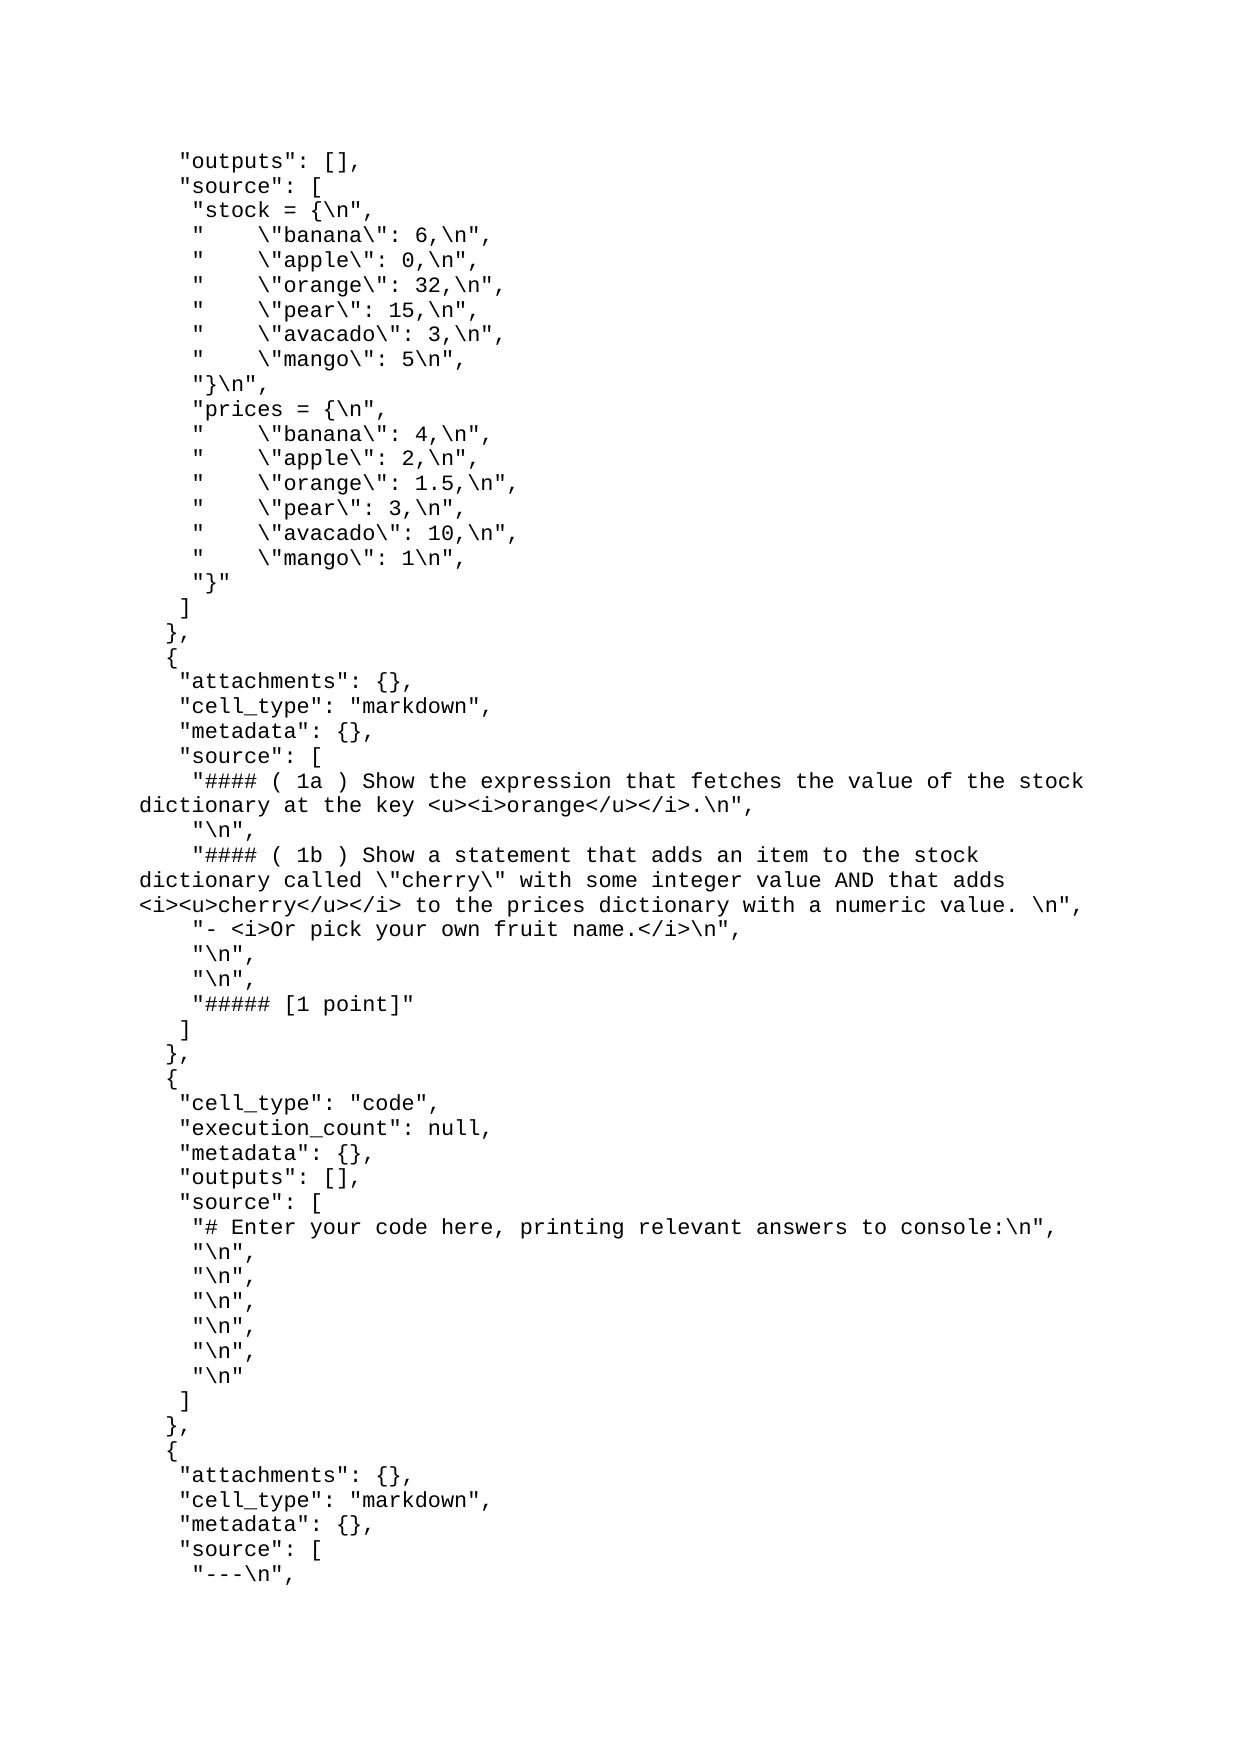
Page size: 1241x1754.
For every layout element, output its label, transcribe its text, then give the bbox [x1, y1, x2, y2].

text "\n", [139, 1266, 1101, 1290]
text "source": [ [139, 1191, 1101, 1216]
text "#### ( 1b ) Show a statement that adds an item to the stock dictionary called \"cherry\" with some integer value AND that adds <i><u>cherry</u></i> to the prices dictionary with a numeric value. \n", [139, 844, 1101, 918]
text "cell_type": "markdown", [139, 695, 1101, 720]
text "execution_count": null, [139, 1117, 1101, 1142]
text "source": [ [139, 175, 1101, 199]
text ] [139, 596, 1101, 621]
text "\n", [139, 968, 1101, 993]
text " \"banana\": 4,\n", [139, 423, 1101, 447]
text "# Enter your code here, printing relevant answers to console:\n", [139, 1216, 1101, 1241]
text "\n", [139, 1241, 1101, 1266]
text "}" [139, 571, 1101, 596]
text "metadata": {}, [139, 1513, 1101, 1538]
text { [139, 1067, 1101, 1092]
text " \"avacado\": 3,\n", [139, 323, 1101, 348]
text "\n", [139, 943, 1101, 968]
text "outputs": [], [139, 1166, 1101, 1191]
text ] [139, 1018, 1101, 1042]
text "source": [ [139, 745, 1101, 770]
text " \"pear\": 15,\n", [139, 299, 1101, 323]
text "\n" [139, 1365, 1101, 1389]
text "}\n", [139, 373, 1101, 398]
text " \"avacado\": 10,\n", [139, 522, 1101, 547]
text }, [139, 1042, 1101, 1067]
text " \"mango\": 1\n", [139, 547, 1101, 571]
text "cell_type": "markdown", [139, 1489, 1101, 1513]
text "stock = {\n", [139, 199, 1101, 224]
text { [139, 646, 1101, 671]
text "metadata": {}, [139, 720, 1101, 745]
text " \"orange\": 32,\n", [139, 274, 1101, 299]
text "---\n", [139, 1563, 1101, 1588]
text " \"pear\": 3,\n", [139, 497, 1101, 522]
text }, [139, 621, 1101, 646]
text { [139, 1439, 1101, 1464]
text " \"apple\": 0,\n", [139, 249, 1101, 274]
text "source": [ [139, 1538, 1101, 1563]
text " \"mango\": 5\n", [139, 348, 1101, 373]
text "metadata": {}, [139, 1142, 1101, 1166]
text "cell_type": "code", [139, 1092, 1101, 1117]
text " \"orange\": 1.5,\n", [139, 472, 1101, 497]
text " \"apple\": 2,\n", [139, 447, 1101, 472]
text "\n", [139, 1315, 1101, 1340]
text "##### [1 point]" [139, 993, 1101, 1018]
text }, [139, 1414, 1101, 1439]
text "attachments": {}, [139, 1464, 1101, 1489]
text "prices = {\n", [139, 398, 1101, 423]
text " \"banana\": 6,\n", [139, 224, 1101, 249]
text "#### ( 1a ) Show the expression that fetches the value of the stock dictionary at the key <u><i>orange</u></i>.\n", [139, 770, 1101, 819]
text "\n", [139, 1340, 1101, 1365]
text ] [139, 1389, 1101, 1414]
text "\n", [139, 819, 1101, 844]
text "- <i>Or pick your own fruit name.</i>\n", [139, 918, 1101, 943]
text "\n", [139, 1290, 1101, 1315]
text "outputs": [], [139, 150, 1101, 175]
text "attachments": {}, [139, 671, 1101, 695]
